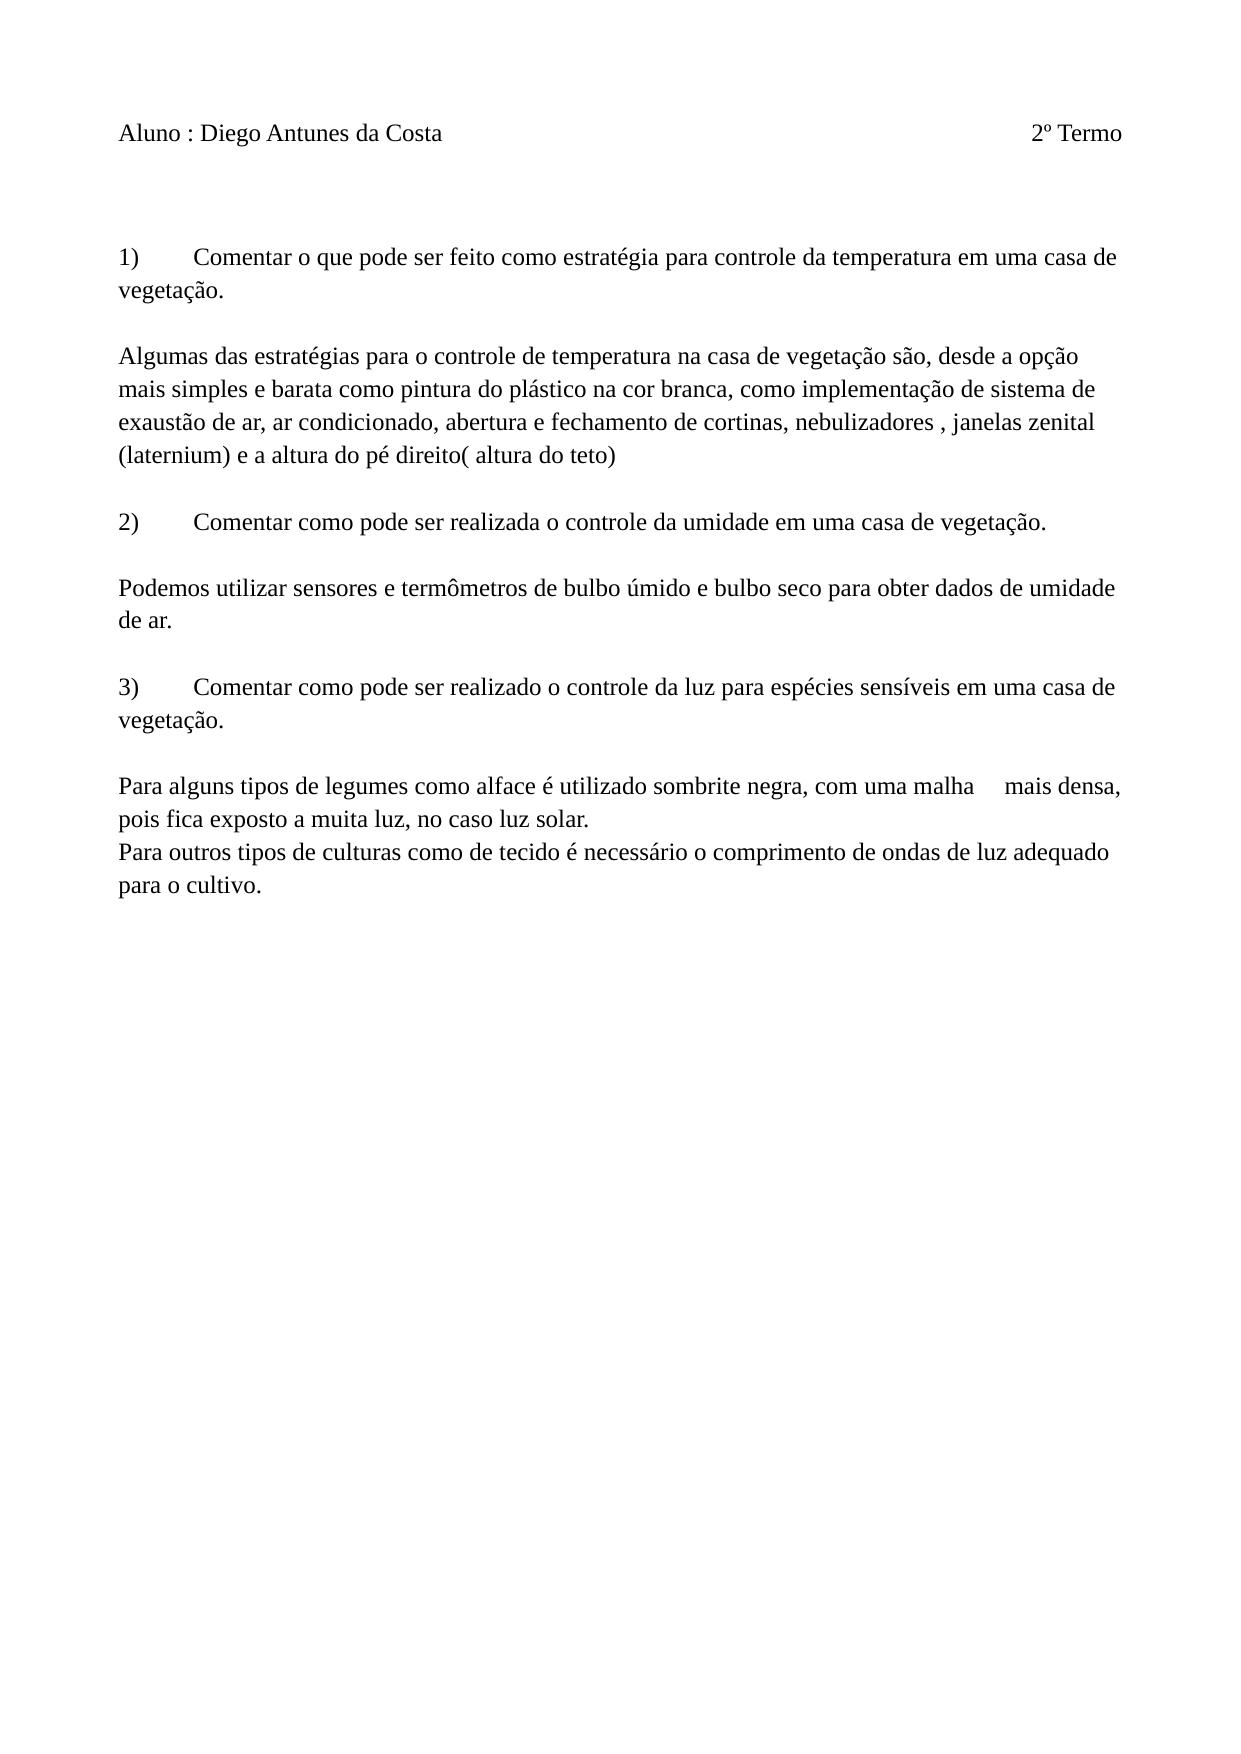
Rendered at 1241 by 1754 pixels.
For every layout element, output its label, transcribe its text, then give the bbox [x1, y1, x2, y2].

text Para alguns tipos de legumes como alface é utilizado sombrite negra, com uma malha mais densa, pois fica exposto a muita luz, no caso luz solar. [118, 771, 1122, 832]
list Comentar como pode ser realizado o controle da luz para espécies sensíveis em uma casa de vegetação. [118, 672, 1122, 733]
list Algumas das estratégias para o controle de temperatura na casa de vegetação são, desde a opção mais simples e barata como pintura do plástico na cor branca, como implementação de sistema de exaustão de ar, ar condicionado, abertura e fechamento de cortinas, nebulizadores , janelas zenital (laternium) e a altura do pé direito( altura do teto) [118, 341, 1122, 469]
text Podemos utilizar sensores e termômetros de bulbo úmido e bulbo seco para obter dados de umidade de ar. [118, 573, 1122, 667]
text Para outros tipos de culturas como de tecido é necessário o comprimento de ondas de luz adequado para o cultivo. [118, 837, 1122, 898]
list Comentar o que pode ser feito como estratégia para controle da temperatura em uma casa de vegetação. [118, 242, 1122, 304]
list Comentar como pode ser realizada o controle da umidade em uma casa de vegetação. [118, 507, 1122, 535]
